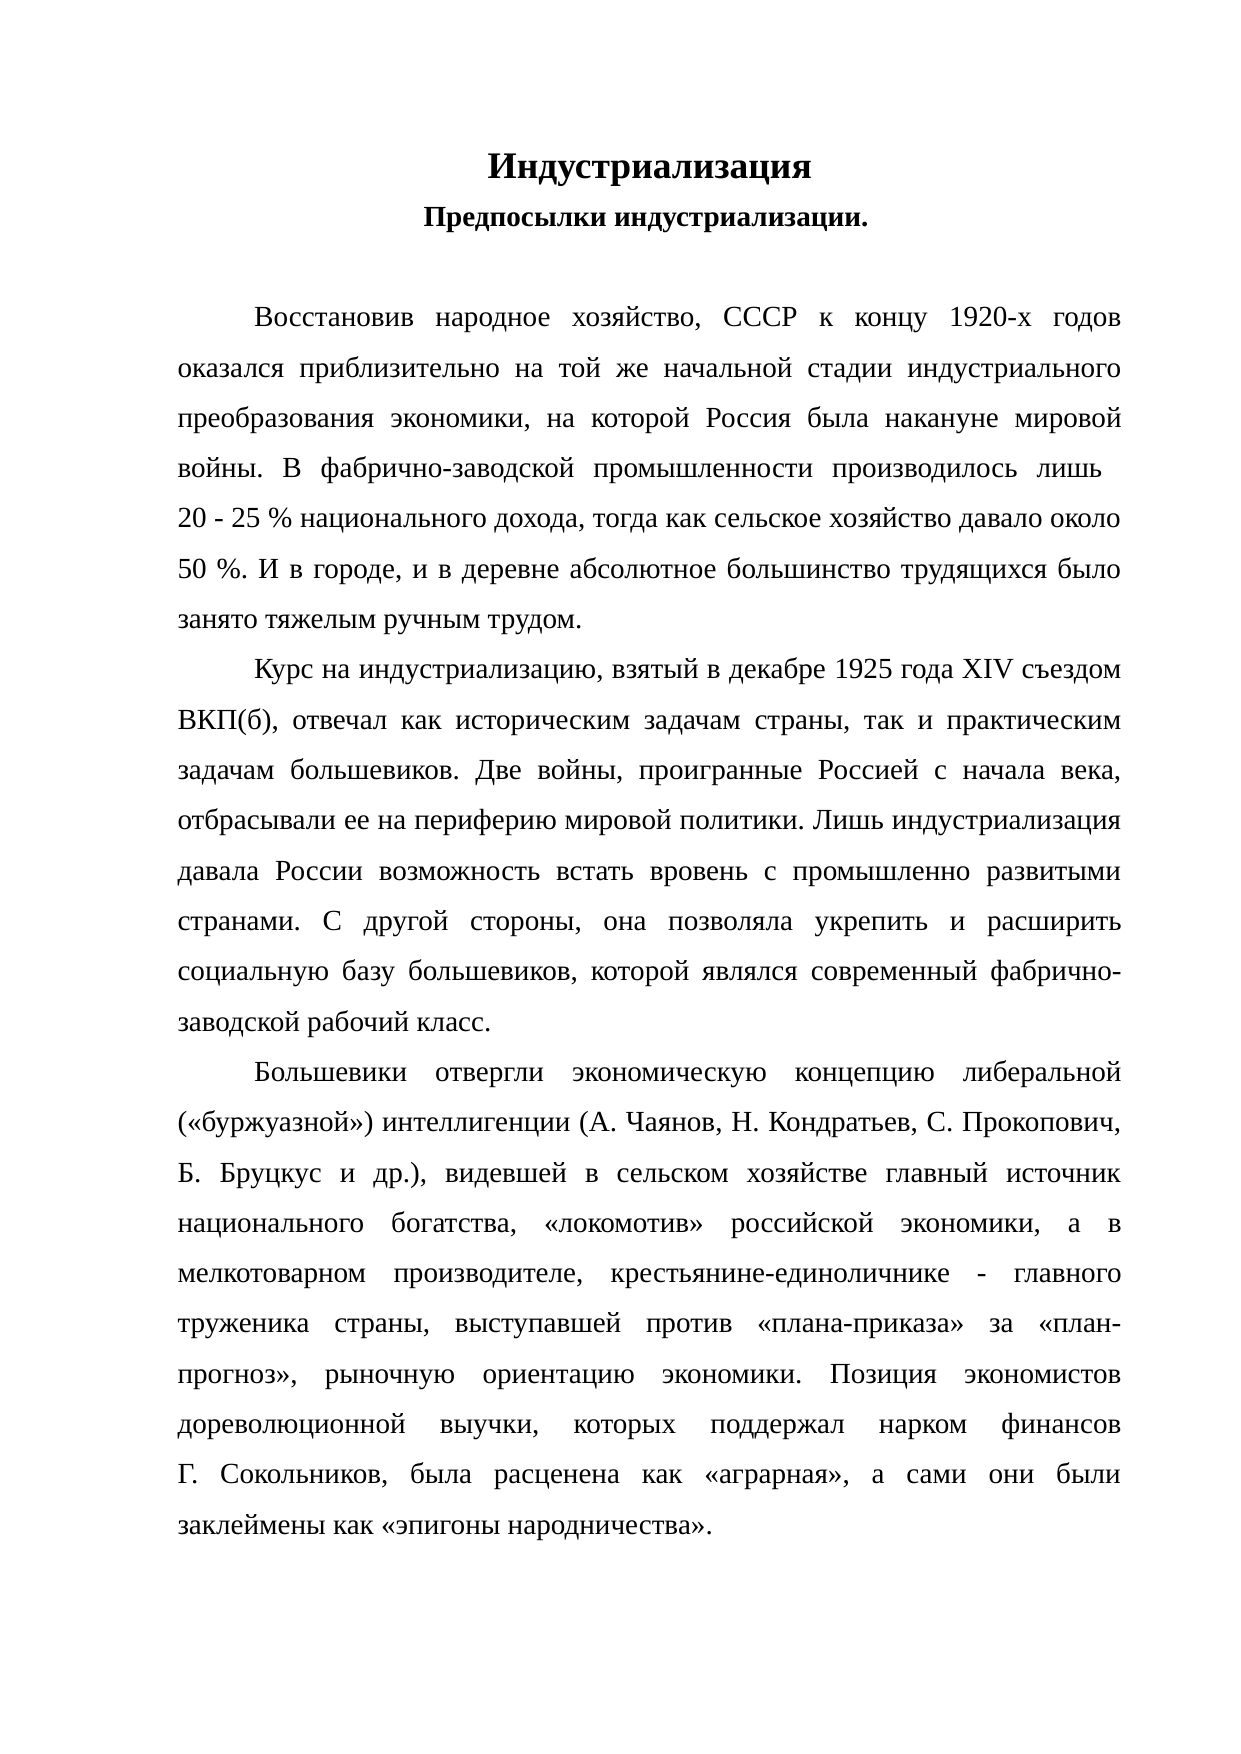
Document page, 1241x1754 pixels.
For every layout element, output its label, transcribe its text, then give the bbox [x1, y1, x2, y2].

subtitle Индустриализация [177, 143, 1122, 186]
text Большевики отвергли экономическую концепцию либеральной («буржуазной») интеллигенции (А. Чаянов, Н. Кондратьев, С. Прокопович, Б. Бруцкус и др.), видевшей в сельском хозяйстве главный источник национального богатства, «локомотив» российской экономики, а в мелкотоварном производителе, крестьянине-единоличнике - главного труженика страны, выступавшей против «плана-приказа» за «план-прогноз», рыночную ориентацию экономики. Позиция экономистов дореволюционной выучки, которых поддержал нарком финансов Г. Сокольников, была расценена как «аграрная», а сами они были заклеймены как «эпигоны народничества». [177, 1054, 1122, 1540]
text Восстановив народное хозяйство, СССР к концу 1920-х годов оказался приблизительно на той же начальной стадии индустриального преобразования экономики, на которой Россия была накануне мировой войны. В фабрично-заводской промышленности производилось лишь 20 - 25 % национального дохода, тогда как сельское хозяйство давало около 50 %. И в городе, и в деревне абсолютное большинство трудящихся было занято тяжелым ручным трудом. [177, 299, 1122, 635]
text Курс на индустриализацию, взятый в декабре 1925 года XIV съездом ВКП(б), отвечал как историческим задачам страны, так и практическим задачам большевиков. Две войны, проигранные Россией с начала века, отбрасывали ее на периферию мировой политики. Лишь индустриализация давала России возможность встать вровень с промышленно развитыми странами. С другой стороны, она позволяла укрепить и расширить социальную базу большевиков, которой являлся современный фабрично-заводской рабочий класс. [177, 652, 1122, 1037]
text Предпосылки индустриализации. [177, 199, 1122, 232]
